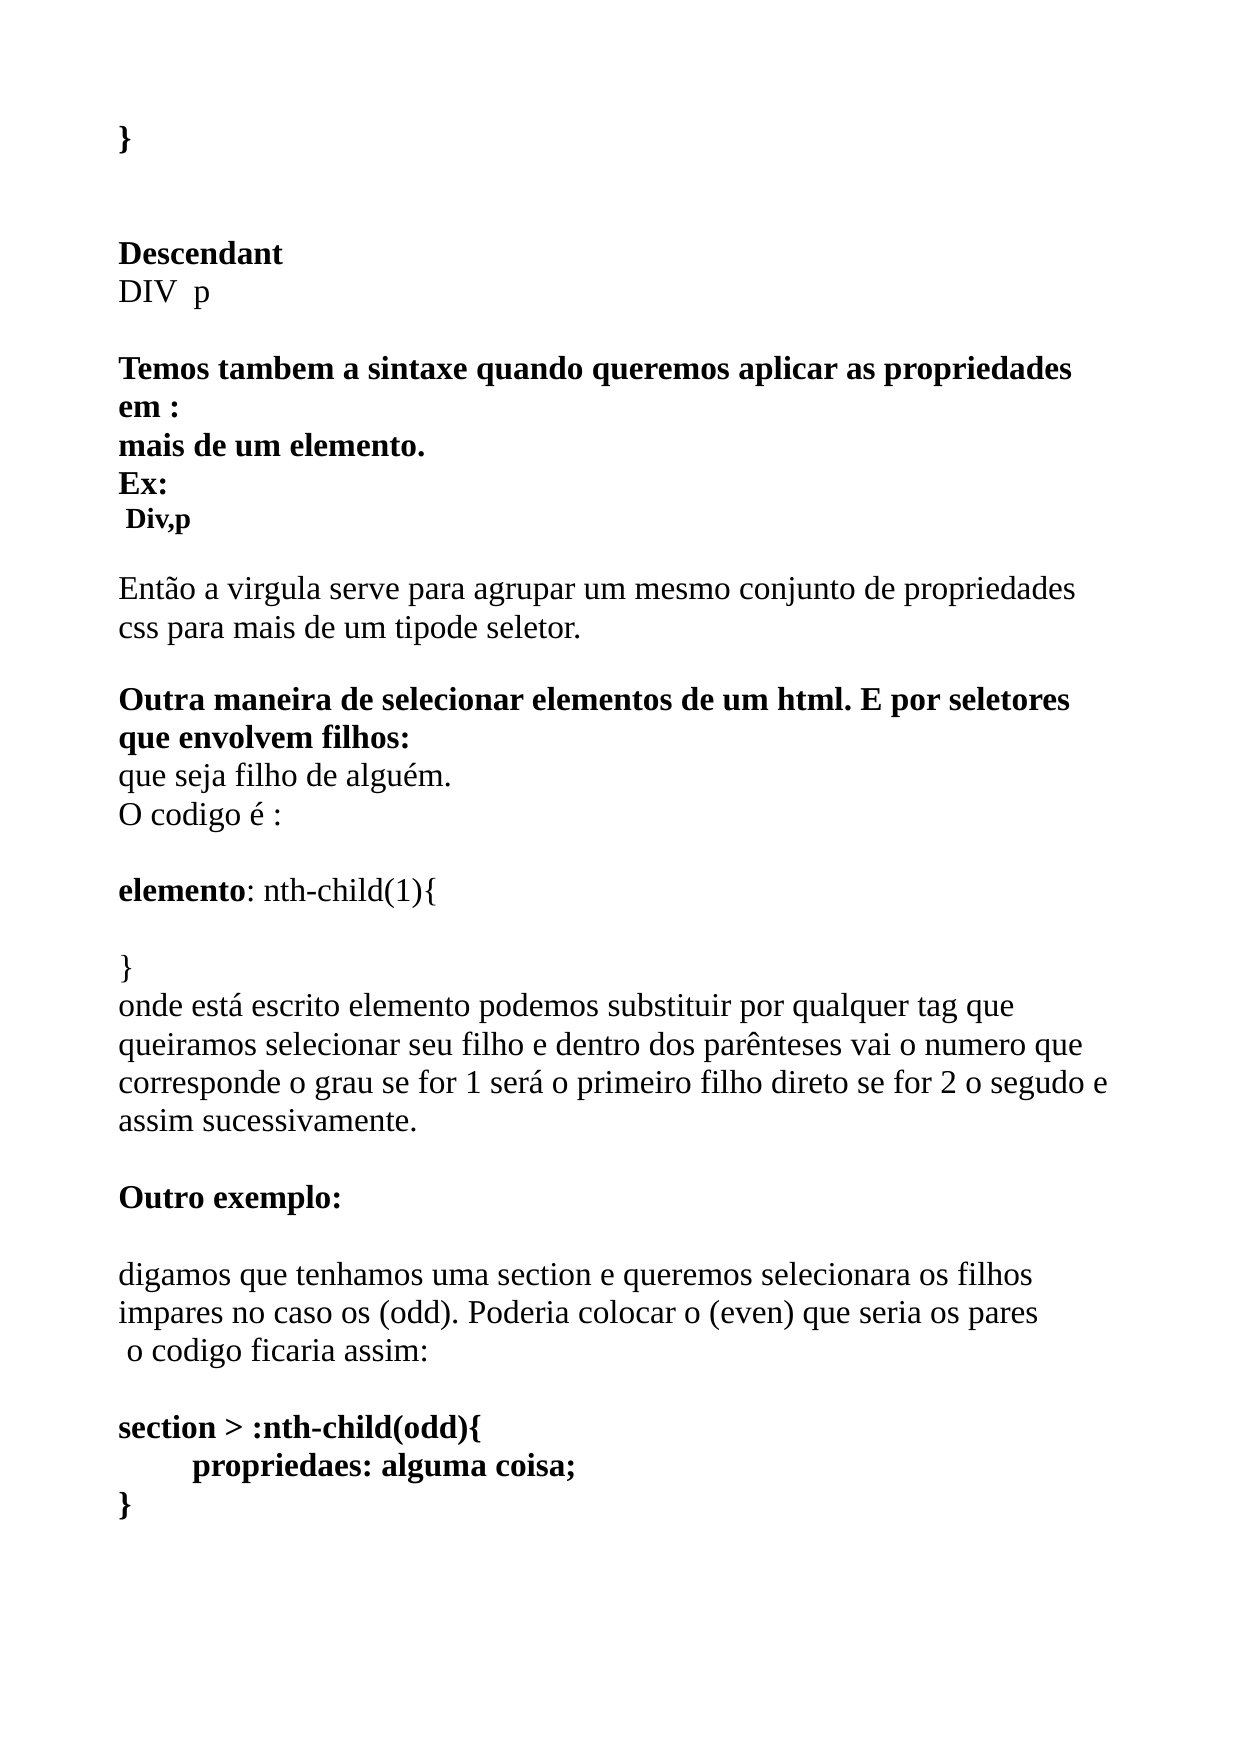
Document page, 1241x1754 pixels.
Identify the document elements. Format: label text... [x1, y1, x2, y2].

text mais de um elemento. [118, 425, 1122, 463]
text o codigo ficaria assim: [118, 1330, 1122, 1369]
text Div,p [118, 501, 1122, 535]
text O codigo é : [118, 794, 1122, 832]
text propriedaes: alguma coisa; [118, 1445, 1122, 1484]
text DIV p [118, 271, 1122, 310]
text Outra maneira de selecionar elementos de um html. E por seletores que envolvem filhos: [118, 679, 1122, 755]
text Temos tambem a sintaxe quando queremos aplicar as propriedades em : [118, 348, 1122, 425]
text } [118, 947, 1122, 985]
text Ex: [118, 463, 1122, 501]
text Descendant [118, 233, 1122, 271]
text onde está escrito elemento podemos substituir por qualquer tag que queiramos selecionar seu filho e dentro dos parênteses vai o numero que corresponde o grau se for 1 será o primeiro filho direto se for 2 o segudo e assim sucessivamente. [118, 985, 1122, 1139]
text Então a virgula serve para agrupar um mesmo conjunto de propriedades css para mais de um tipode seletor. [118, 568, 1122, 645]
text que seja filho de alguém. [118, 755, 1122, 794]
text Outro exemplo: [118, 1177, 1122, 1215]
text } [118, 118, 1122, 156]
text elemento: nth-child(1){ [118, 870, 1122, 909]
text } [118, 1484, 1122, 1522]
text section > :nth-child(odd){ [118, 1407, 1122, 1445]
text digamos que tenhamos uma section e queremos selecionara os filhos impares no caso os (odd). Poderia colocar o (even) que seria os pares [118, 1254, 1122, 1330]
